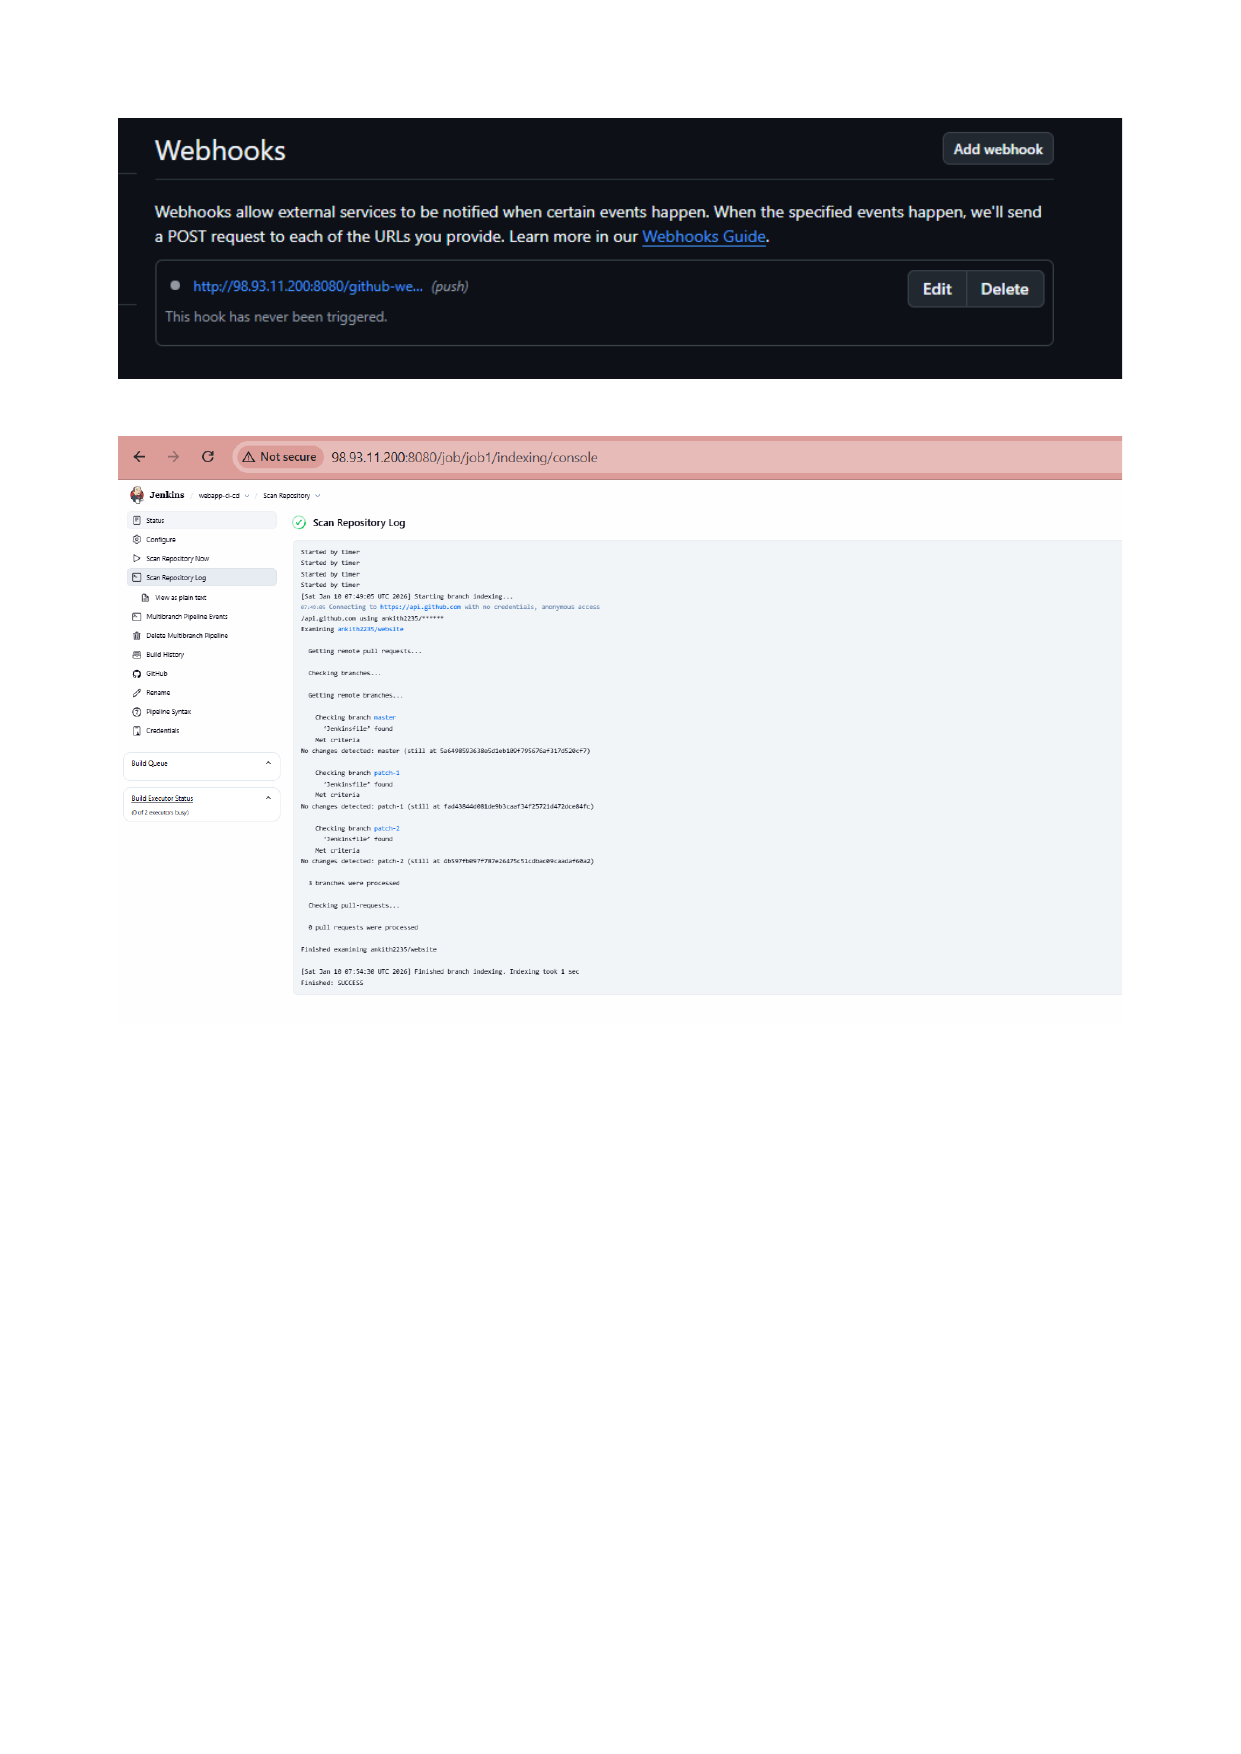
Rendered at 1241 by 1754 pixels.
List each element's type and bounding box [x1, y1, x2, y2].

picture [118, 118, 1123, 379]
picture [118, 436, 1123, 1025]
